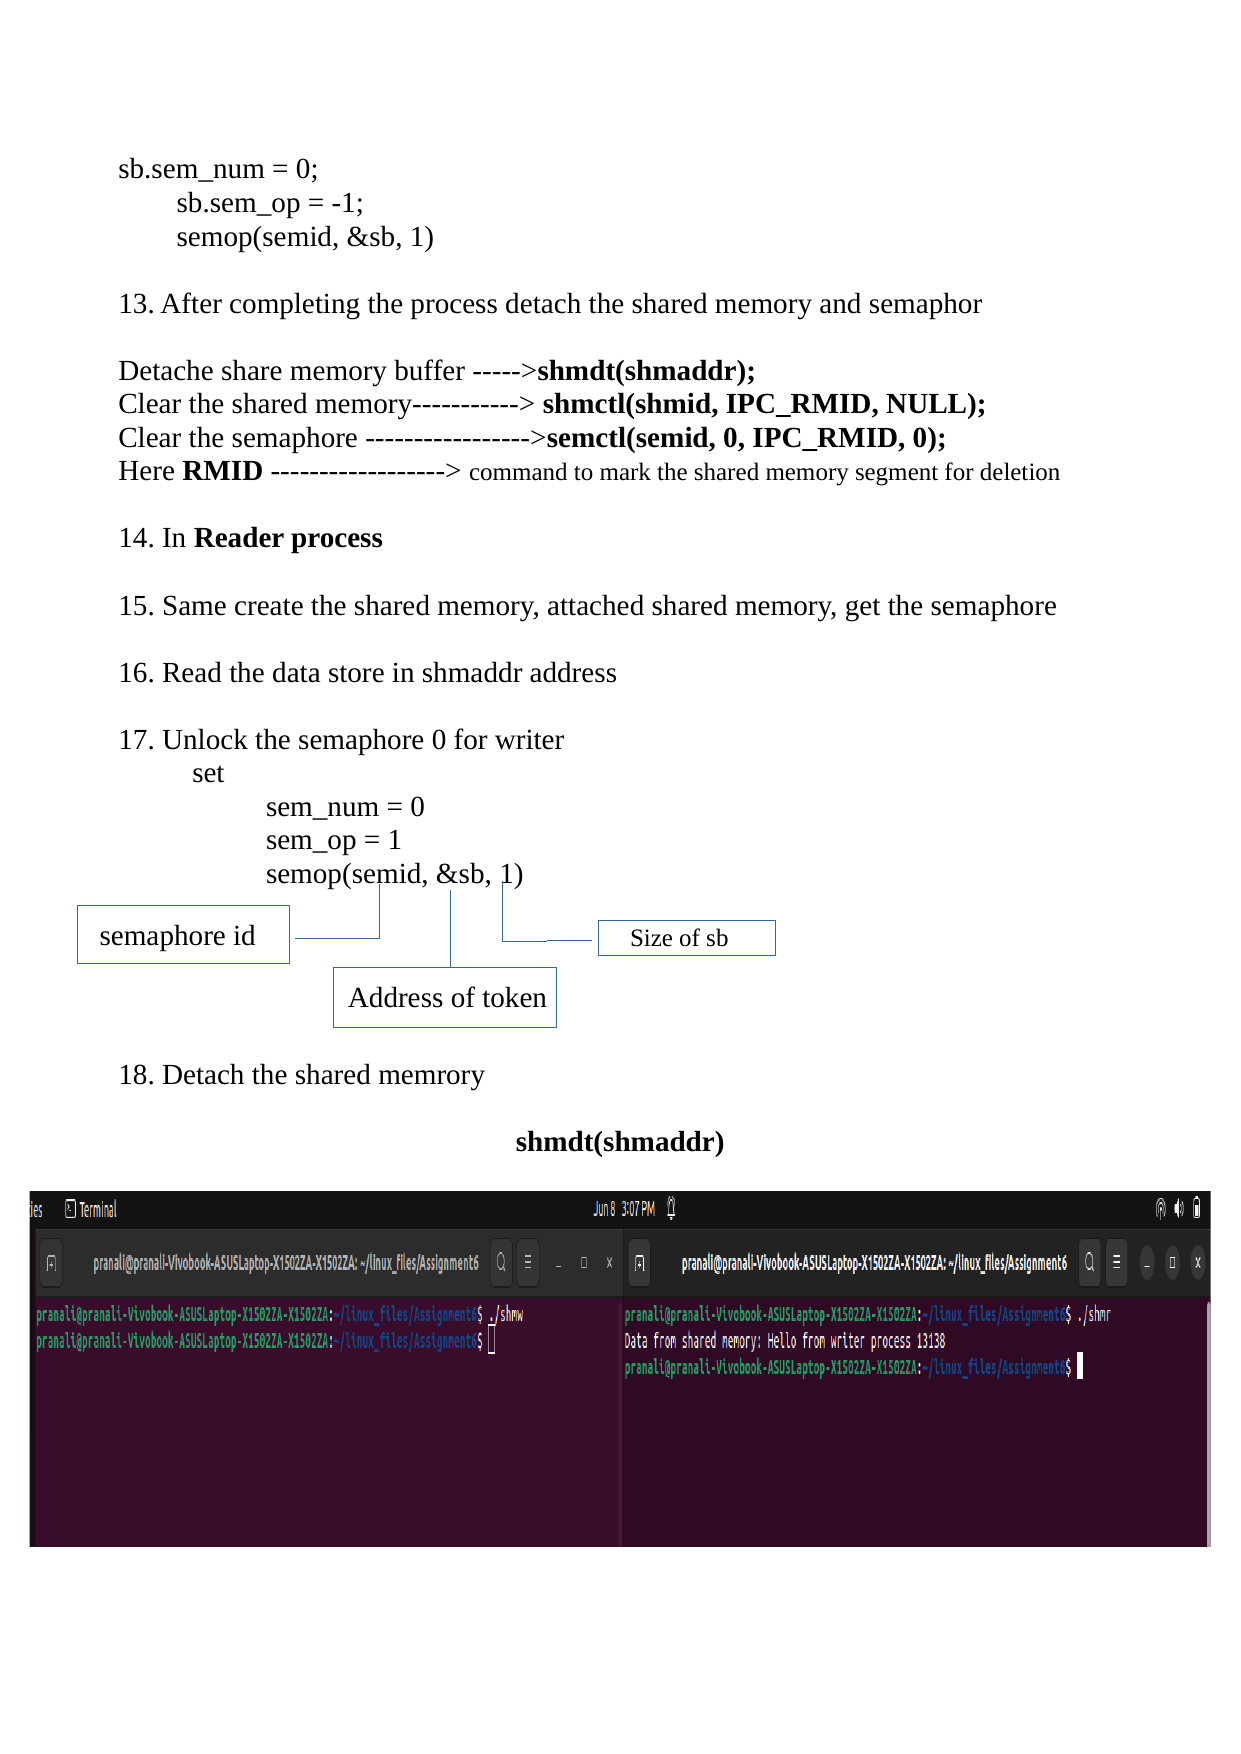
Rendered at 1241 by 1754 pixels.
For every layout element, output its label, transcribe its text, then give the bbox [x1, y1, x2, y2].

text 17. Unlock the semaphore 0 for writer [118, 722, 1122, 755]
text sem_op = 1 [118, 822, 1122, 856]
text shmdt(shmaddr) [118, 1124, 1122, 1158]
picture [29, 1191, 1211, 1547]
text Detache share memory buffer ----->shmdt(shmaddr); [118, 353, 1122, 386]
text sb.sem_op = -1; [118, 185, 1122, 219]
text 13. After completing the process detach the shared memory and semaphor [118, 286, 1122, 319]
text sb.sem_num = 0; [118, 152, 1122, 185]
text set [118, 755, 1122, 789]
text 18. Detach the shared memrory [118, 1057, 1122, 1091]
text sem_num = 0 [118, 789, 1122, 822]
text semop(semid, &sb, 1) [118, 856, 1122, 889]
text 16. Read the data store in shmaddr address [118, 655, 1122, 688]
text 14. In Reader process [118, 521, 1122, 554]
text semop(semid, &sb, 1) [118, 219, 1122, 252]
text Clear the shared memory-----------> shmctl(shmid, IPC_RMID, NULL); [118, 386, 1122, 420]
text 15. Same create the shared memory, attached shared memory, get the semaphore [118, 588, 1122, 621]
text Here RMID ------------------> command to mark the shared memory segment for deletion [118, 453, 1122, 487]
text Clear the semaphore ----------------->semctl(semid, 0, IPC_RMID, 0); [118, 420, 1122, 453]
